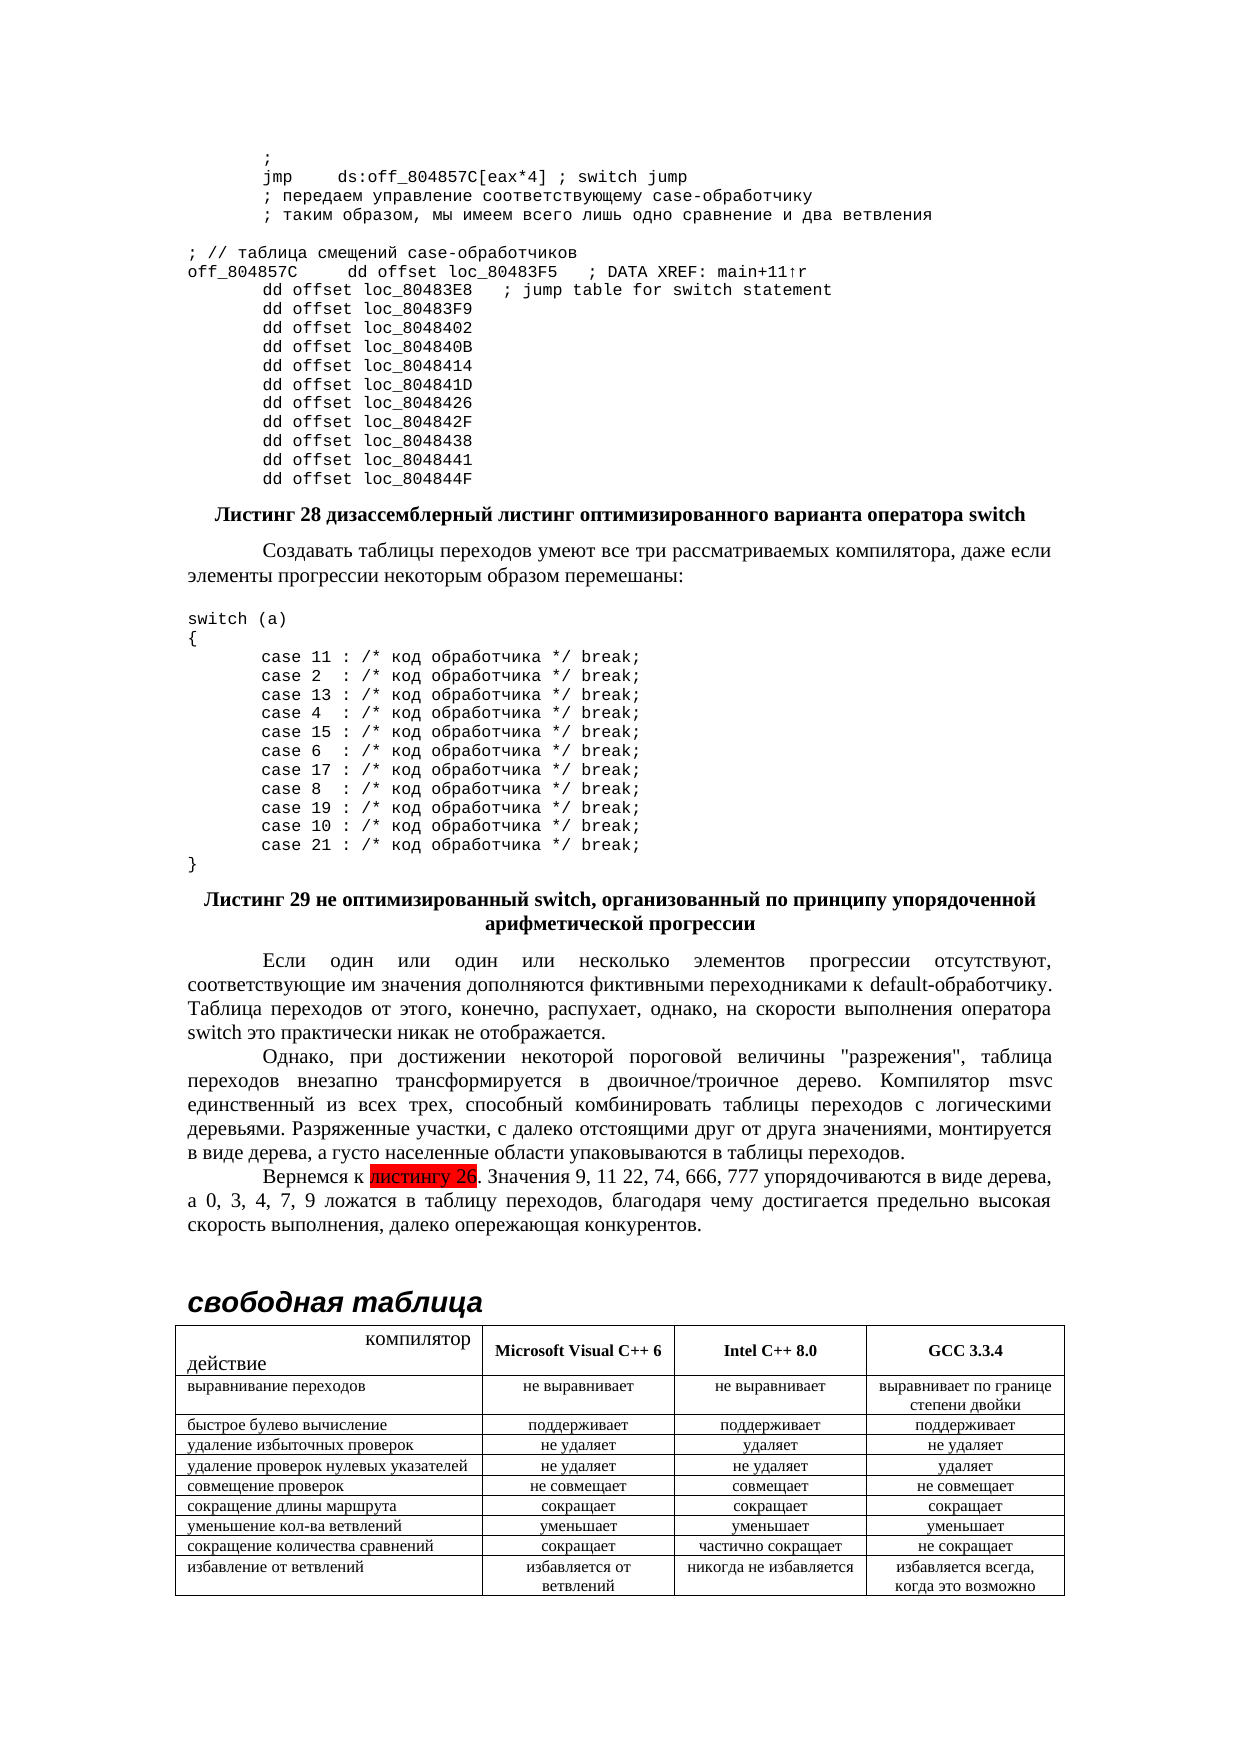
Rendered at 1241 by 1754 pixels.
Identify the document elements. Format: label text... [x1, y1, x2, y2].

text dd offset loc_804842F [187, 414, 1053, 433]
subtitle свободная таблица [187, 1286, 1053, 1319]
text case 2 : /* код обработчика */ break; [187, 667, 1053, 686]
text dd offset loc_80483E8 ; jump table for switch statement [187, 282, 1053, 301]
text ; таким образом, мы имеем всего лишь одно сравнение и два ветвления [187, 207, 1053, 225]
table_cell не удаляет [483, 1455, 674, 1474]
table_cell сокращает [867, 1496, 1064, 1515]
text Листинг 28 дизассемблерный листинг оптимизированного варианта оператора switch [187, 502, 1053, 526]
text case 13 : /* код обработчика */ break; [187, 686, 1053, 705]
text switch (a) [187, 611, 1053, 629]
text dd offset loc_80483F9 [187, 301, 1053, 320]
table_header Microsoft Visual C++ 6 [483, 1326, 674, 1374]
table_cell уменьшение кол-ва ветвлений [176, 1516, 482, 1535]
table_cell выравнивает по границе степени двойки [867, 1376, 1064, 1414]
table_cell избавляется от ветвлений [483, 1556, 674, 1595]
text case 10 : /* код обработчика */ break; [187, 818, 1053, 837]
table_cell избавляется всегда, когда это возможно [867, 1556, 1064, 1595]
text Вернемся к листингу 26. Значения 9, 11 22, 74, 666, 777 упорядочиваются в виде дерева, а 0, 3, 4, 7, 9 ложатся в таблицу переходов, благодаря чему достигается предельно высокая скорость выполнения, далеко опережающая конкурентов. [187, 1164, 1053, 1236]
table_header Intel C++ 8.0 [675, 1326, 866, 1374]
table_cell не удаляет [675, 1455, 866, 1474]
table_header GCC 3.3.4 [867, 1326, 1064, 1374]
table_cell поддерживает [483, 1415, 674, 1434]
table_cell не выравнивает [483, 1376, 674, 1414]
table_cell поддерживает [867, 1415, 1064, 1434]
table_cell поддерживает [675, 1415, 866, 1434]
text ; передаем управление соответствующему case-обработчику [187, 188, 1053, 207]
text dd offset loc_804841D [187, 376, 1053, 395]
text } [187, 856, 1053, 874]
text case 11 : /* код обработчика */ break; [187, 648, 1053, 667]
table_cell удаляет [867, 1455, 1064, 1474]
table_cell избавление от ветвлений [176, 1556, 482, 1595]
text ; [187, 150, 1053, 169]
text case 17 : /* код обработчика */ break; [187, 761, 1053, 780]
table_cell не удаляет [867, 1435, 1064, 1454]
text { [187, 629, 1053, 648]
table_cell сокращает [483, 1536, 674, 1555]
text case 4 : /* код обработчика */ break; [187, 705, 1053, 724]
text dd offset loc_8048438 [187, 433, 1053, 452]
table_cell уменьшает [675, 1516, 866, 1535]
text Листинг 29 не оптимизированный switch, организованный по принципу упорядоченной арифметической прогрессии [187, 887, 1053, 935]
table_cell не сокращает [867, 1536, 1064, 1555]
text dd offset loc_804844F [187, 471, 1053, 489]
table_header компилятор действие [176, 1326, 482, 1374]
text dd offset loc_804840B [187, 338, 1053, 357]
text dd offset loc_8048414 [187, 357, 1053, 376]
text jmp ds:off_804857C[eax*4] ; switch jump [187, 169, 1053, 188]
table_cell совмещает [675, 1476, 866, 1495]
text dd offset loc_8048441 [187, 452, 1053, 471]
table_cell сокращение длины маршрута [176, 1496, 482, 1515]
table_cell не выравнивает [675, 1376, 866, 1414]
text off_804857C dd offset loc_80483F5 ; DATA XREF: main+11↑r [187, 263, 1053, 282]
text Создавать таблицы переходов умеют все три рассматриваемых компилятора, даже если элементы прогрессии некоторым образом перемешаны: [187, 538, 1053, 587]
table_cell выравнивание переходов [176, 1376, 482, 1414]
table_cell не совмещает [867, 1476, 1064, 1495]
text case 6 : /* код обработчика */ break; [187, 743, 1053, 761]
table_cell сокращает [675, 1496, 866, 1515]
text dd offset loc_8048426 [187, 395, 1053, 414]
table_cell удаление проверок нулевых указателей [176, 1455, 482, 1474]
table_cell удаление избыточных проверок [176, 1435, 482, 1454]
text Если один или один или несколько элементов прогрессии отсутствуют, соответствующие им значения дополняются фиктивными переходниками к default-обработчику. Таблица переходов от этого, конечно, распухает, однако, на скорости выполнения оператора switch это практически никак не отображается. [187, 948, 1053, 1044]
table_cell частично сокращает [675, 1536, 866, 1555]
text case 8 : /* код обработчика */ break; [187, 780, 1053, 799]
table_cell быстрое булево вычисление [176, 1415, 482, 1434]
table_cell уменьшает [867, 1516, 1064, 1535]
table_cell не совмещает [483, 1476, 674, 1495]
text Однако, при достижении некоторой пороговой величины "разрежения", таблица переходов внезапно трансформируется в двоичное/троичное дерево. Компилятор msvc единственный из всех трех, способный комбинировать таблицы переходов с логическими деревьями. Разряженные участки, с далеко отстоящими друг от друга значениями, монтируется в виде дерева, а густо населенные области упаковываются в таблицы переходов. [187, 1044, 1053, 1164]
table_cell никогда не избавляется [675, 1556, 866, 1595]
table_cell уменьшает [483, 1516, 674, 1535]
table_cell сокращение количества сравнений [176, 1536, 482, 1555]
table_cell удаляет [675, 1435, 866, 1454]
table_cell не удаляет [483, 1435, 674, 1454]
text dd offset loc_8048402 [187, 320, 1053, 338]
text case 19 : /* код обработчика */ break; [187, 799, 1053, 818]
text case 15 : /* код обработчика */ break; [187, 724, 1053, 743]
table_cell сокращает [483, 1496, 674, 1515]
text case 21 : /* код обработчика */ break; [187, 837, 1053, 856]
text ; // таблица смещений case-обработчиков [187, 244, 1053, 263]
table_cell совмещение проверок [176, 1476, 482, 1495]
